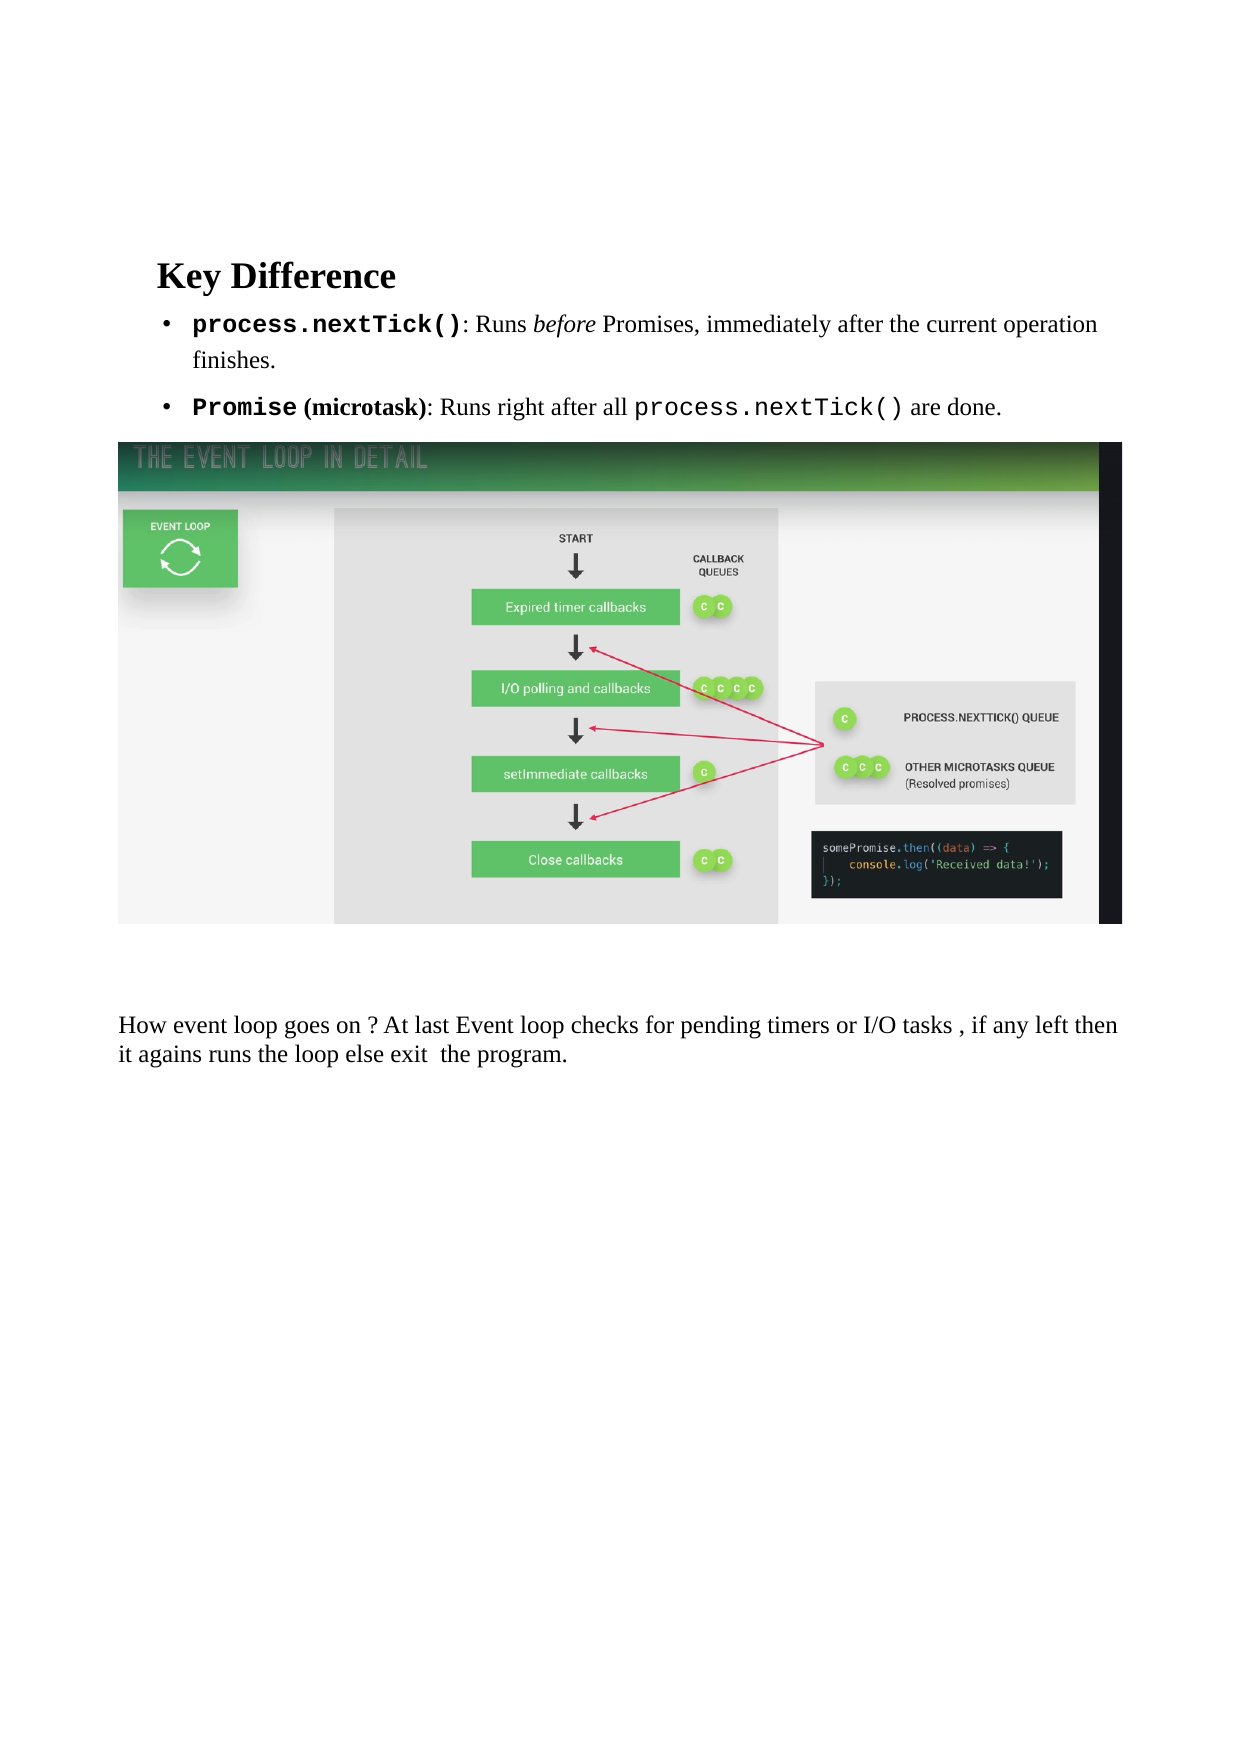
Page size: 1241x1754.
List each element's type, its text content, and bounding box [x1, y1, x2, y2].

list Promise (microtask): Runs right after all process.nextTick() are done. [162, 392, 1122, 423]
subtitle ✅ Key Difference [118, 254, 1122, 297]
list process.nextTick(): Runs before Promises, immediately after the current operation finishes. [162, 309, 1122, 373]
picture [118, 442, 1123, 924]
text How event loop goes on ? At last Event loop checks for pending timers or I/O tasks , if any left then it agains runs the loop else exit the program. [118, 1010, 1122, 1068]
